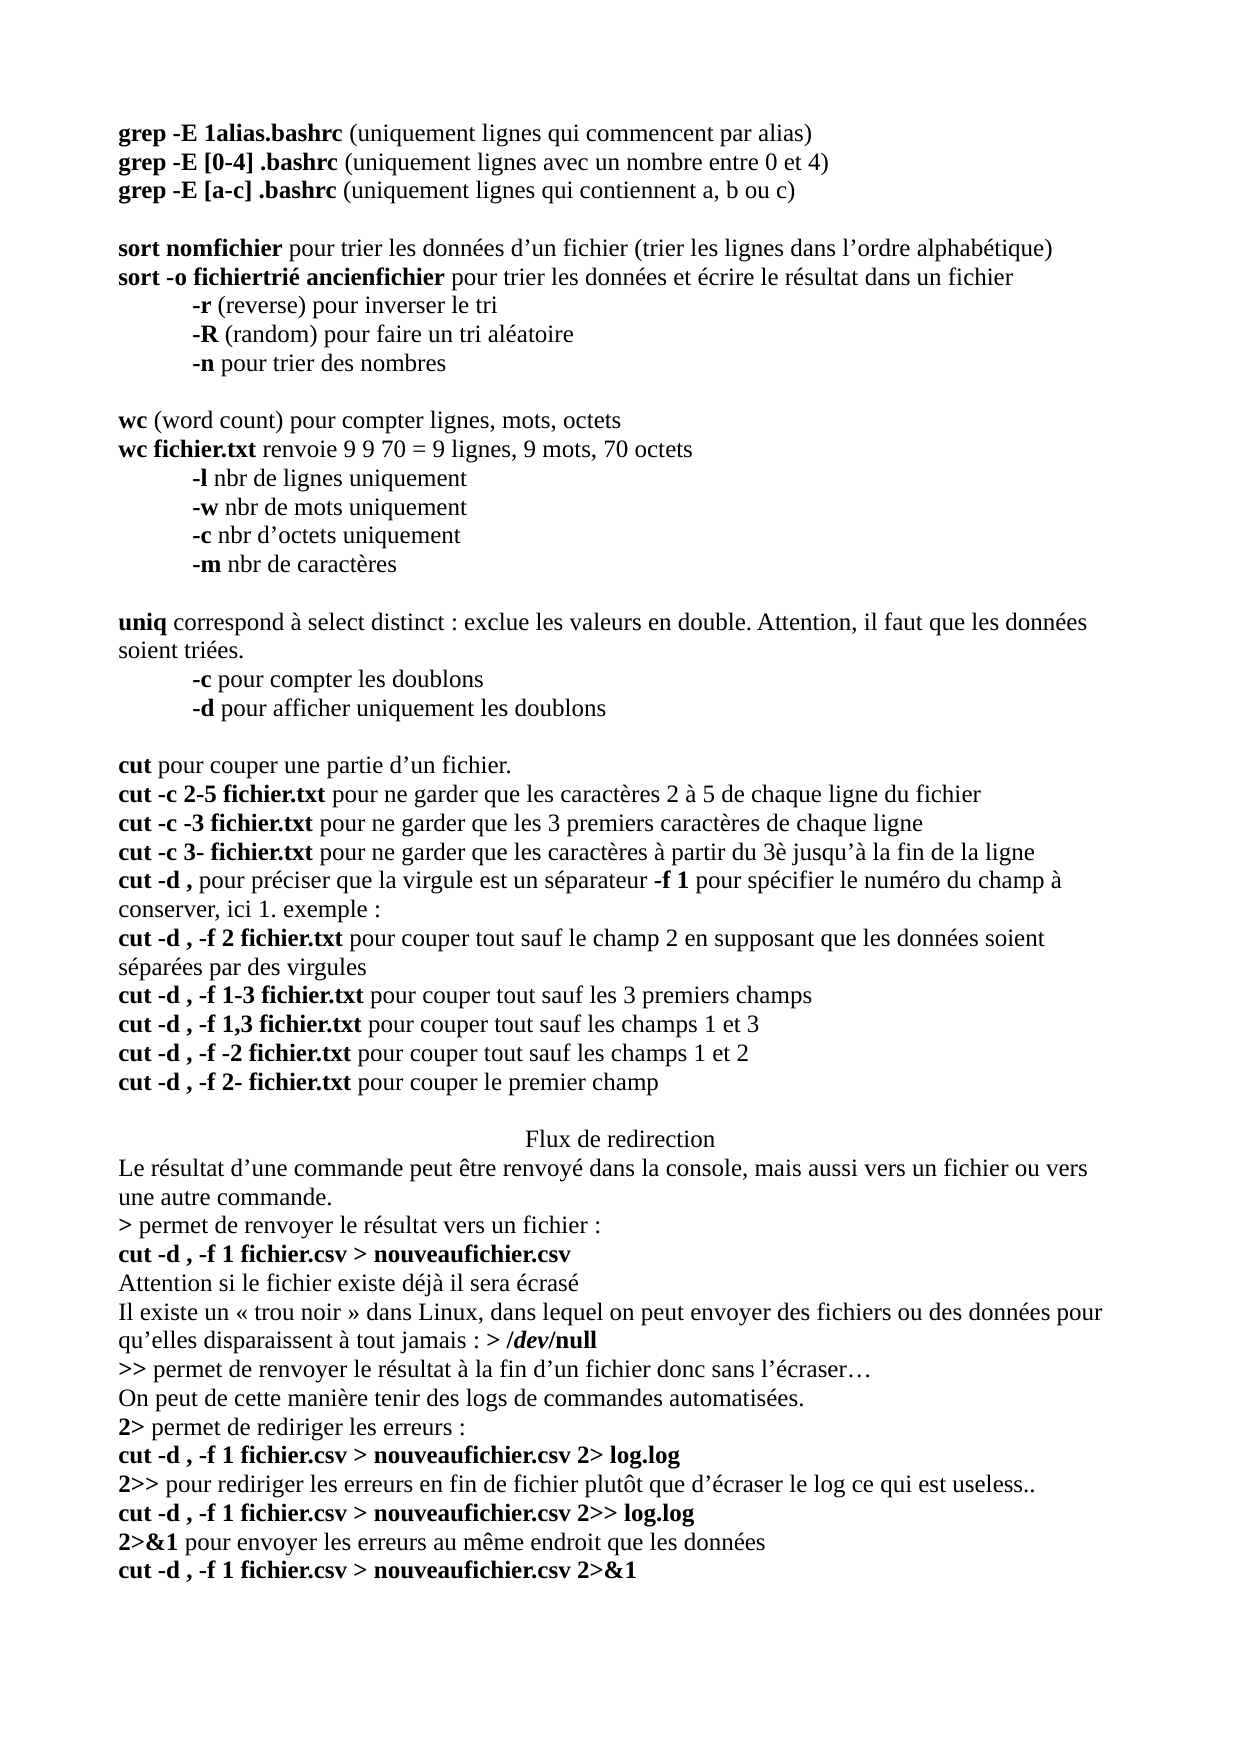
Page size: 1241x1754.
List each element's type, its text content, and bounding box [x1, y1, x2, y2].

text cut -d , -f 1-3 fichier.txt pour couper tout sauf les 3 premiers champs [118, 981, 1122, 1009]
text -m nbr de caractères [118, 549, 1122, 578]
text sort nomfichier pour trier les données d’un fichier (trier les lignes dans l’ordre alphabétique) [118, 233, 1122, 262]
text cut -d , -f 1,3 fichier.txt pour couper tout sauf les champs 1 et 3 [118, 1009, 1122, 1038]
text cut -c -3 fichier.txt pour ne garder que les 3 premiers caractères de chaque ligne [118, 808, 1122, 837]
text Flux de redirection [118, 1124, 1122, 1153]
text wc fichier.txt renvoie 9 9 70 = 9 lignes, 9 mots, 70 octets [118, 434, 1122, 463]
text Attention si le fichier existe déjà il sera écrasé [118, 1268, 1122, 1297]
text -n pour trier des nombres [118, 348, 1122, 377]
text cut -d , -f 1 fichier.csv > nouveaufichier.csv 2>&1 [118, 1556, 1122, 1584]
text 2>> pour rediriger les erreurs en fin de fichier plutôt que d’écraser le log ce qui est useless.. [118, 1469, 1122, 1498]
text cut -d , -f 2 fichier.txt pour couper tout sauf le champ 2 en supposant que les données soient séparées par des virgules [118, 923, 1122, 981]
text sort -o fichiertrié ancienfichier pour trier les données et écrire le résultat dans un fichier [118, 262, 1122, 291]
text -R (random) pour faire un tri aléatoire [118, 319, 1122, 348]
text -r (reverse) pour inverser le tri [118, 291, 1122, 319]
text cut -d , -f -2 fichier.txt pour couper tout sauf les champs 1 et 2 [118, 1038, 1122, 1067]
text 2> permet de rediriger les erreurs : [118, 1412, 1122, 1441]
text cut -d , pour préciser que la virgule est un séparateur -f 1 pour spécifier le numéro du champ à conserver, ici 1. exemple : [118, 866, 1122, 923]
text cut -d , -f 1 fichier.csv > nouveaufichier.csv [118, 1239, 1122, 1268]
text cut -c 2-5 fichier.txt pour ne garder que les caractères 2 à 5 de chaque ligne du fichier [118, 779, 1122, 808]
text -l nbr de lignes uniquement [118, 463, 1122, 492]
text wc (word count) pour compter lignes, mots, octets [118, 406, 1122, 434]
text 2>&1 pour envoyer les erreurs au même endroit que les données [118, 1527, 1122, 1556]
text cut -d , -f 2- fichier.txt pour couper le premier champ [118, 1067, 1122, 1096]
text Il existe un « trou noir » dans Linux, dans lequel on peut envoyer des fichiers ou des données pour qu’elles disparaissent à tout jamais : > /dev/null [118, 1297, 1122, 1354]
text -c pour compter les doublons [118, 664, 1122, 693]
text cut -d , -f 1 fichier.csv > nouveaufichier.csv 2>> log.log [118, 1498, 1122, 1527]
text >> permet de renvoyer le résultat à la fin d’un fichier donc sans l’écraser… [118, 1354, 1122, 1383]
text cut -c 3- fichier.txt pour ne garder que les caractères à partir du 3è jusqu’à la fin de la ligne [118, 837, 1122, 866]
text -w nbr de mots uniquement [118, 492, 1122, 521]
text -d pour afficher uniquement les doublons [118, 693, 1122, 722]
text > permet de renvoyer le résultat vers un fichier : [118, 1211, 1122, 1239]
text Le résultat d’une commande peut être renvoyé dans la console, mais aussi vers un fichier ou vers une autre commande. [118, 1153, 1122, 1211]
text On peut de cette manière tenir des logs de commandes automatisées. [118, 1383, 1122, 1412]
text uniq correspond à select distinct : exclue les valeurs en double. Attention, il faut que les données soient triées. [118, 607, 1122, 664]
text -c nbr d’octets uniquement [118, 521, 1122, 549]
text cut -d , -f 1 fichier.csv > nouveaufichier.csv 2> log.log [118, 1441, 1122, 1469]
text cut pour couper une partie d’un fichier. [118, 751, 1122, 779]
text grep -E [0-4] .bashrc (uniquement lignes avec un nombre entre 0 et 4) [118, 147, 1122, 176]
text grep -E 1alias.bashrc (uniquement lignes qui commencent par alias) [118, 118, 1122, 147]
text grep -E [a-c] .bashrc (uniquement lignes qui contiennent a, b ou c) [118, 176, 1122, 204]
